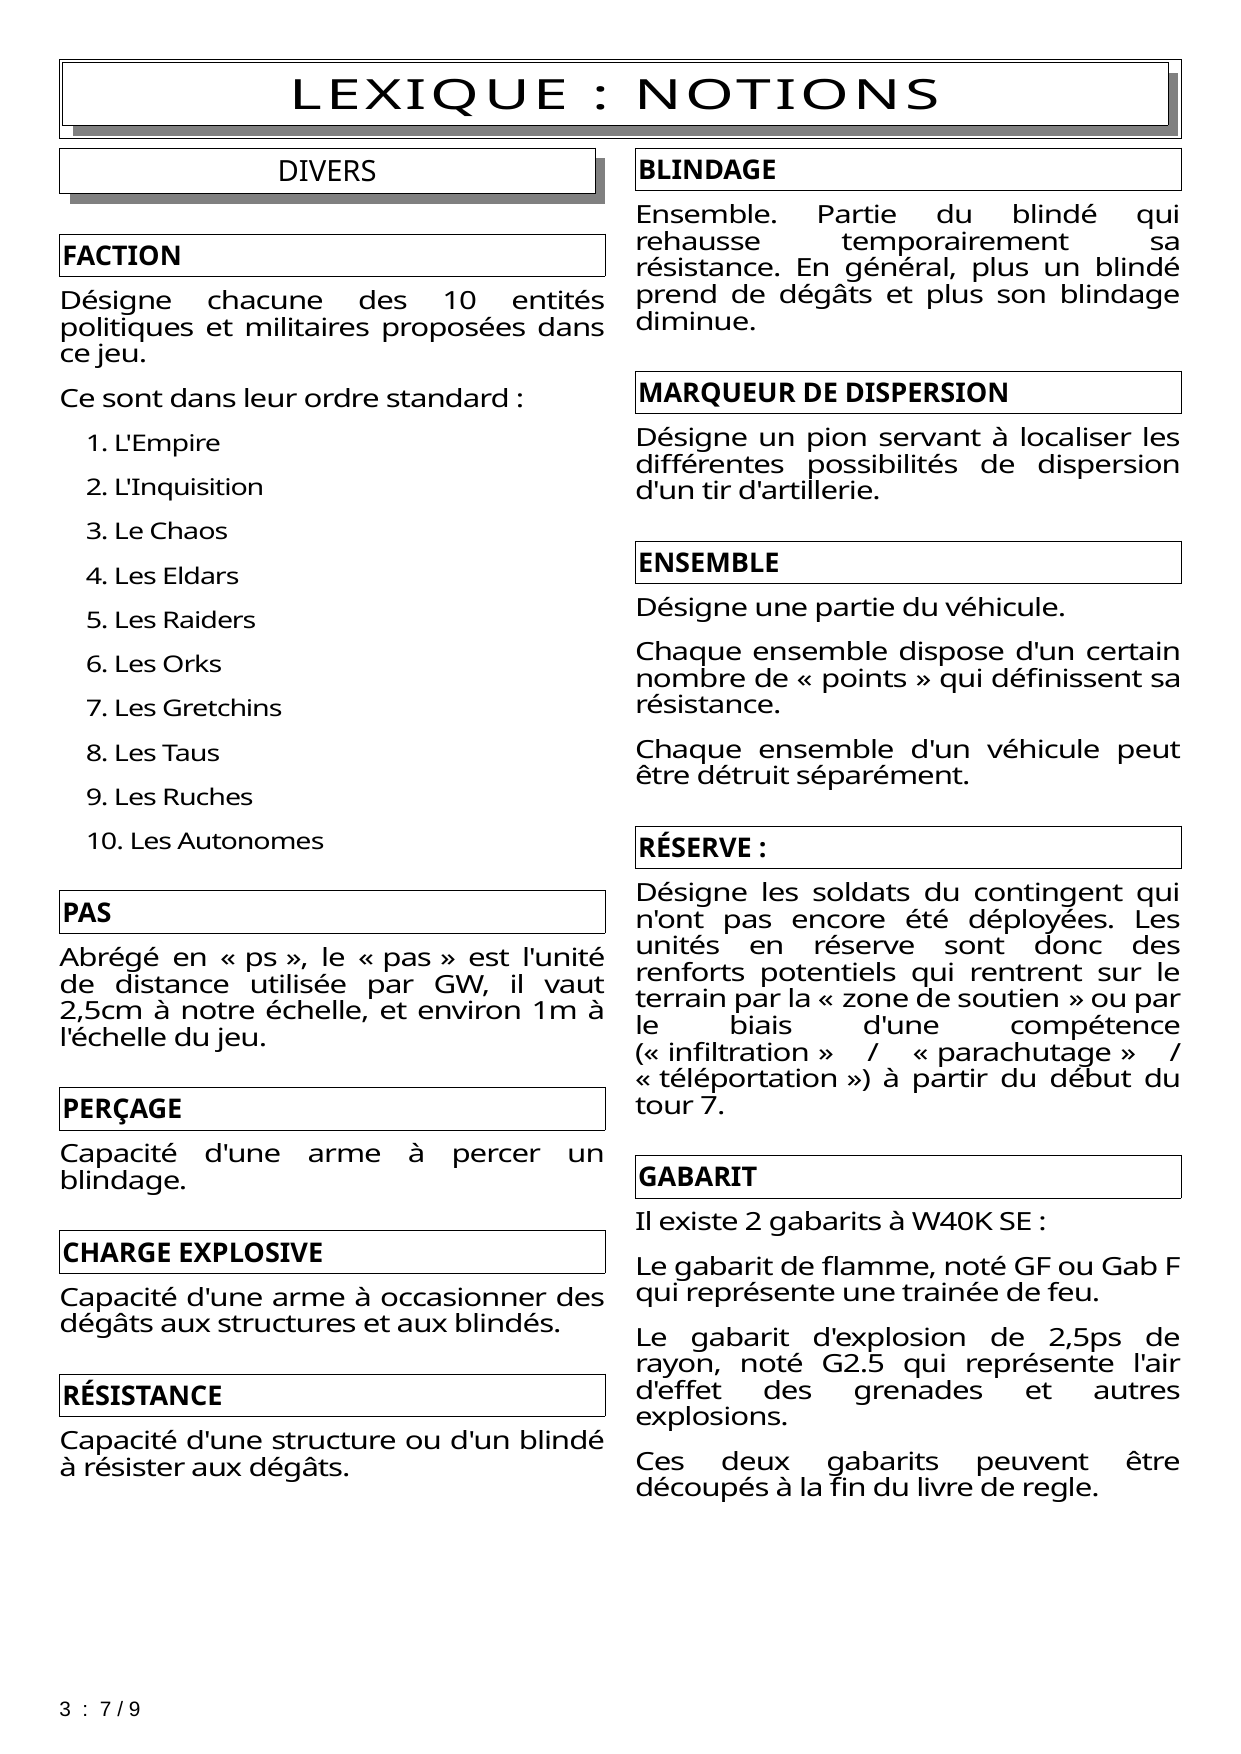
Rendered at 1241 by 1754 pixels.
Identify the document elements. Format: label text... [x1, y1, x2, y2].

text 7. Les Gretchins [59, 696, 605, 722]
title Faction [60, 235, 605, 276]
title résistance [60, 1375, 605, 1416]
text Chaque ensemble d'un véhicule peut être détruit séparément. [635, 737, 1181, 790]
text 9. Les Ruches [59, 784, 605, 811]
text Capacité d'une arme à occasionner des dégâts aux structures et aux blindés. [59, 1285, 605, 1338]
title marqueur de dispersion [636, 372, 1181, 413]
text 6. Les Orks [59, 651, 605, 678]
text Désigne une partie du véhicule. [635, 595, 1181, 622]
text Abrégé en « ps », le « pas » est l'unité de distance utilisée par GW, il vaut 2,5cm à notre échelle, et environ 1m à l'échelle du jeu. [59, 945, 605, 1051]
text Ce sont dans leur ordre standard : [59, 386, 605, 412]
title charge explosive [60, 1231, 605, 1273]
text Désigne les soldats du contingent qui n'ont pas encore été déployées. Les unités en réserve sont donc des renforts potentiels qui rentrent sur le terrain par la « zone de soutien » ou par le biais d'une compétence (« infiltration » / « parachutage » / « téléportation ») à partir du début du tour 7. [635, 880, 1181, 1119]
text Ensemble. Partie du blindé qui rehausse temporairement sa résistance. En général, plus un blindé prend de dégâts et plus son blindage diminue. [635, 202, 1181, 335]
text 3. Le Chaos [59, 518, 605, 545]
text Le gabarit d'explosion de 2,5ps de rayon, noté G2.5 qui représente l'air d'effet des grenades et autres explosions. [635, 1325, 1181, 1431]
text Capacité d'une arme à percer un blindage. [59, 1142, 605, 1195]
title Réserve : [636, 827, 1181, 868]
title blindage [636, 149, 1181, 190]
text Capacité d'une structure ou d'un blindé à résister aux dégâts. [59, 1428, 605, 1481]
text Chaque ensemble dispose d'un certain nombre de « points » qui définissent sa résistance. [635, 639, 1181, 719]
title perçage [60, 1088, 605, 1130]
text 2. L'Inquisition [59, 474, 605, 501]
text Le gabarit de flamme, noté GF ou Gab F qui représente une trainée de feu. [635, 1254, 1181, 1307]
title Gabarit [636, 1156, 1181, 1198]
text Il existe 2 gabarits à W40K SE : [635, 1209, 1181, 1236]
text Désigne chacune des 10 entités politiques et militaires proposées dans ce jeu. [59, 288, 605, 368]
text 5. Les Raiders [59, 607, 605, 634]
text 10. Les Autonomes [59, 828, 605, 855]
title Pas [60, 891, 605, 933]
title Divers [60, 149, 595, 193]
text 8. Les Taus [59, 740, 605, 766]
text 1. L'Empire [59, 430, 605, 457]
title ensemble [636, 542, 1181, 583]
text Désigne un pion servant à localiser les différentes possibilités de dispersion d'un tir d'artillerie. [635, 425, 1181, 505]
text Ces deux gabarits peuvent être découpés à la fin du livre de regle. [635, 1449, 1181, 1502]
text 4. Les Eldars [59, 563, 605, 589]
